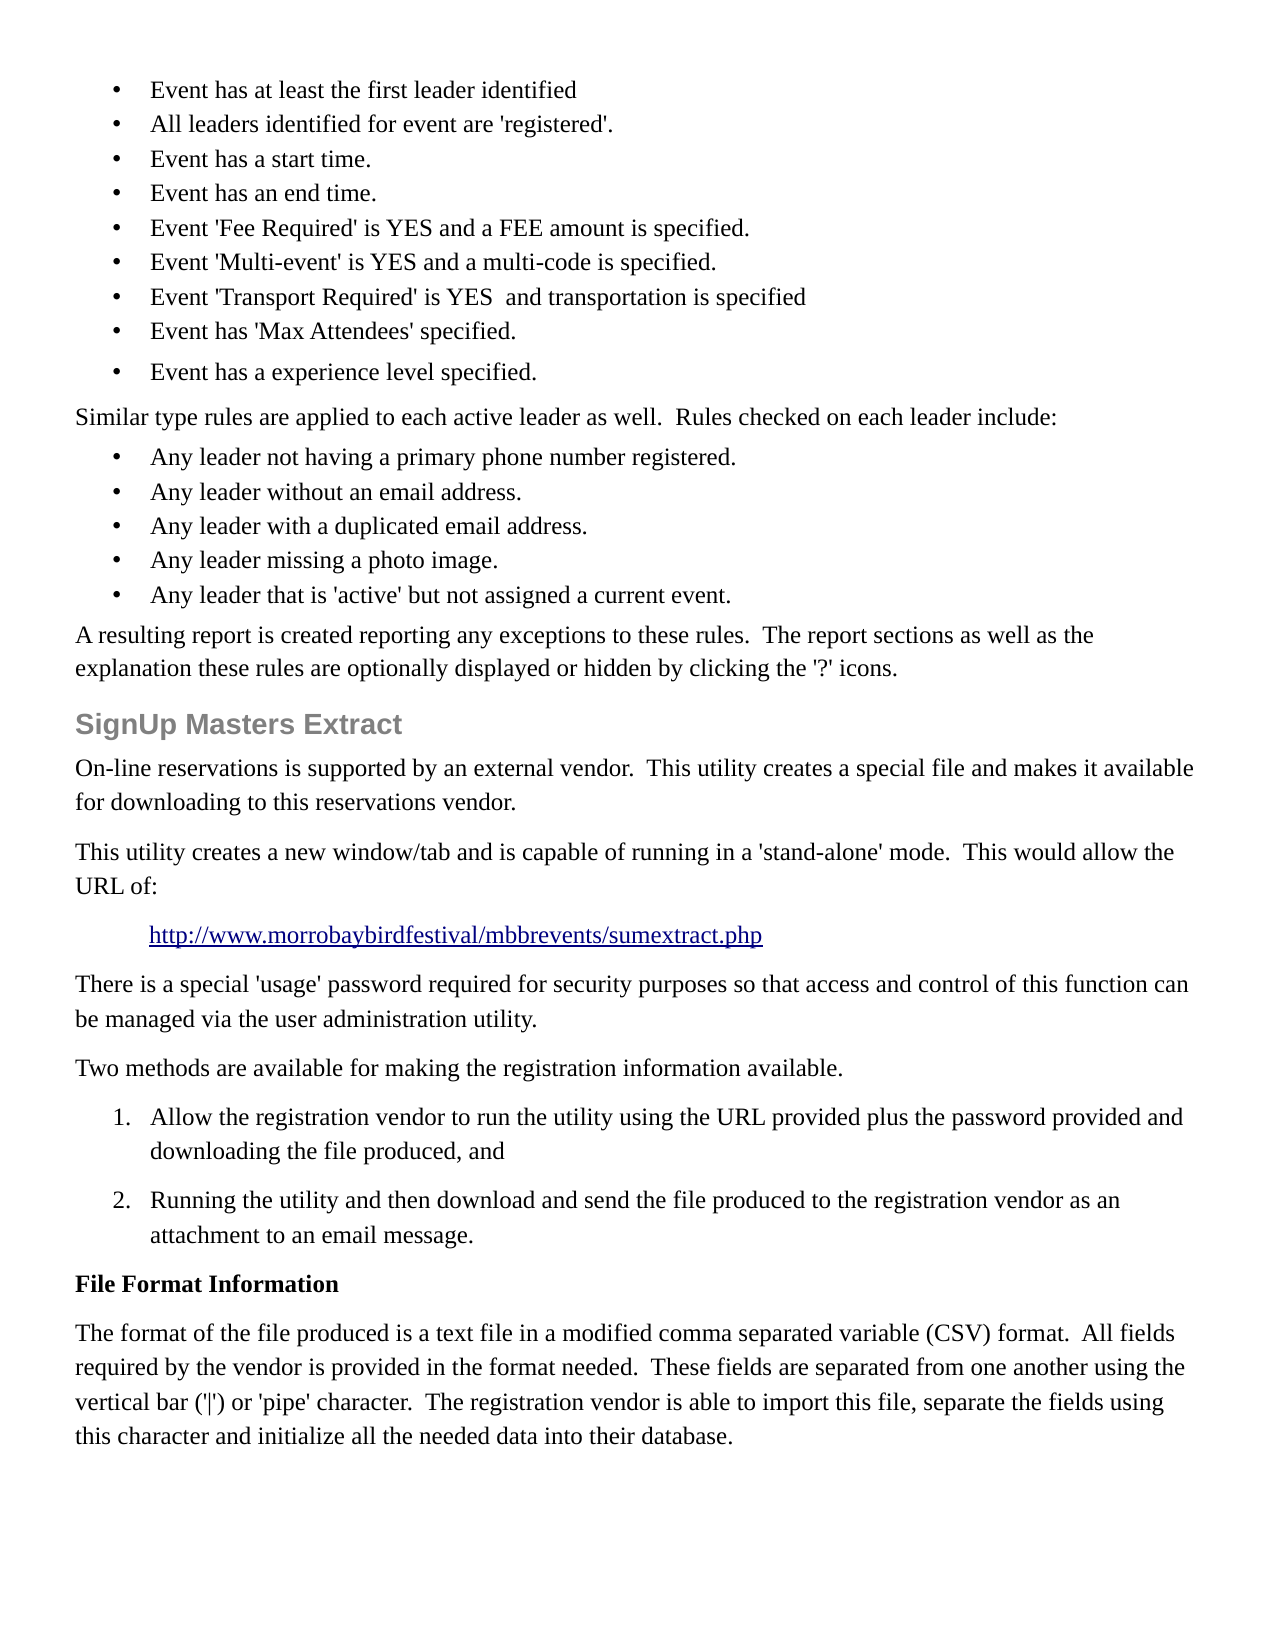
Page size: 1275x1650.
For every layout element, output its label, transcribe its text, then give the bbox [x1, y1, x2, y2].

text On-line reservations is supported by an external vendor. This utility creates a special file and makes it available for downloading to this reservations vendor. [75, 753, 1200, 816]
list All leaders identified for event are 'registered'. [112, 109, 1200, 138]
list Any leader without an email address. [112, 477, 1200, 505]
list Event 'Fee Required' is YES and a FEE amount is specified. [112, 213, 1200, 242]
list Event 'Multi-event' is YES and a multi-code is specified. [112, 247, 1200, 276]
list Any leader with a duplicated email address. [112, 511, 1200, 540]
list Event has a start time. [112, 144, 1200, 173]
list Allow the registration vendor to run the utility using the URL provided plus the password provided and downloading the file produced, and [112, 1102, 1200, 1165]
text Similar type rules are applied to each active leader as well. Rules checked on each leader include: [75, 402, 1200, 430]
list Event has at least the first leader identified [112, 75, 1200, 104]
text http://www.morrobaybirdfestival/mbbrevents/sumextract.php [149, 920, 1200, 949]
subtitle SignUp Masters Extract [75, 707, 1200, 741]
list Event has 'Max Attendees' specified. [112, 316, 1200, 345]
text The format of the file produced is a text file in a modified comma separated variable (CSV) format. All fields required by the vendor is provided in the format needed. These fields are separated from one another using the vertical bar ('|') or 'pipe' character. The registration vendor is able to import this file, separate the fields using this character and initialize all the needed data into their database. [75, 1318, 1200, 1450]
list Event 'Transport Required' is YES and transportation is specified [112, 282, 1200, 311]
list Running the utility and then download and send the file produced to the registration vendor as an attachment to an email message. [112, 1185, 1200, 1248]
list Any leader not having a primary phone number registered. [112, 442, 1200, 471]
text File Format Information [75, 1269, 1200, 1298]
list Any leader missing a photo image. [112, 546, 1200, 574]
list Any leader that is 'active' but not assigned a current event. [112, 580, 1200, 609]
text Two methods are available for making the registration information available. [75, 1053, 1200, 1081]
list Event has a experience level specified. [112, 357, 1200, 386]
text There is a special 'usage' password required for security purposes so that access and control of this function can be managed via the user administration utility. [75, 969, 1200, 1032]
text This utility creates a new window/tab and is capable of running in a 'stand-alone' mode. This would allow the URL of: [75, 837, 1200, 900]
text A resulting report is created reporting any exceptions to these rules. The report sections as well as the explanation these rules are optionally displayed or hidden by clicking the '?' icons. [75, 620, 1200, 682]
list Event has an end time. [112, 178, 1200, 207]
